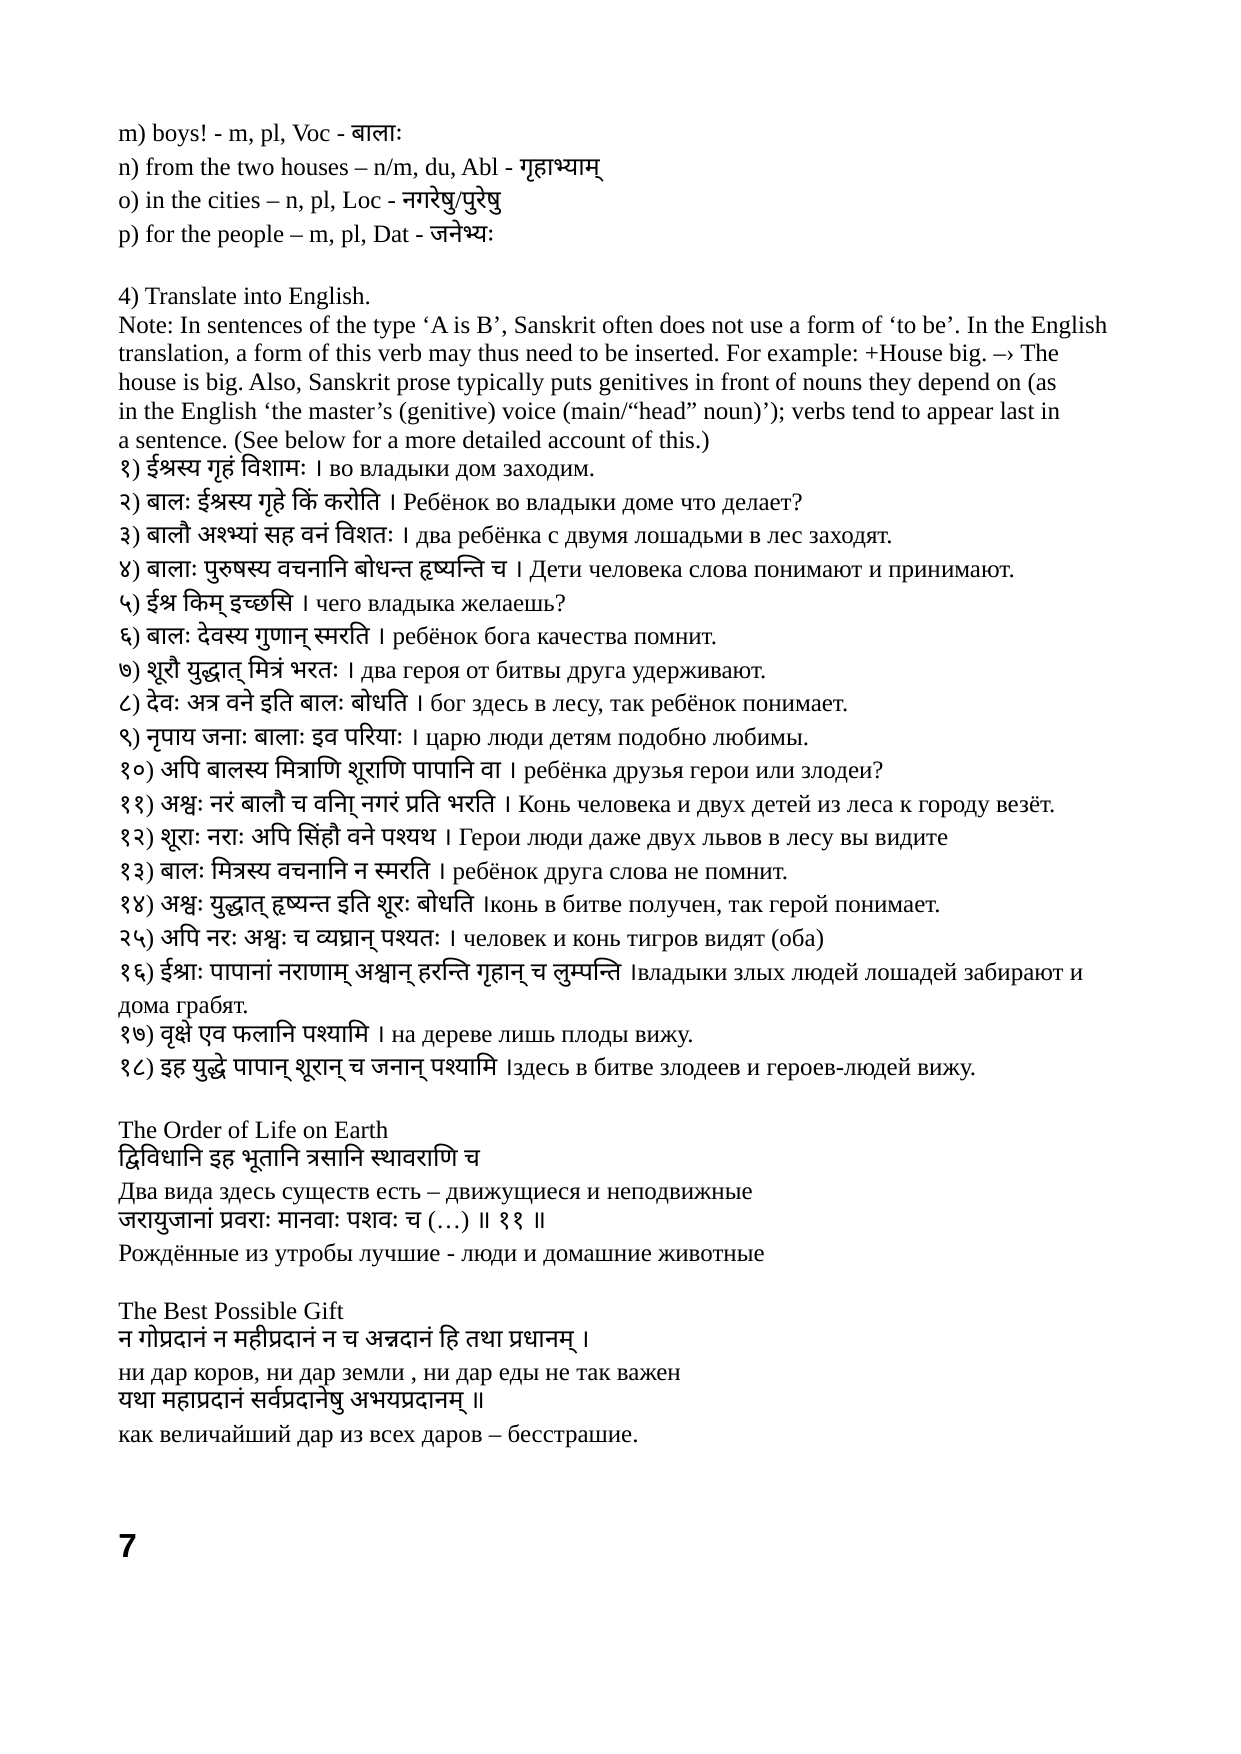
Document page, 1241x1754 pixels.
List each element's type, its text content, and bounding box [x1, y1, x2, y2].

text ७) शूरौ युद्धात् मित्रं भरतः । два героя от битвы друга удерживают. [118, 655, 1122, 688]
text न गोप्रदानं न महीप्रदानं न च अन्नदानं हि तथा प्रधानम् । [118, 1325, 1122, 1357]
text Два вида здесь существ есть – движущиеся и неподвижные [118, 1176, 1122, 1205]
text १८) इह युद्धे पापान् शूरान् च जनान् पश्यामि ।здесь в битве злодеев и героев-людей вижу. [118, 1052, 1122, 1086]
text १) ईश्रस्य गृहं विशामः । во владыки дом заходим. [118, 453, 1122, 487]
text The Best Possible Gift [118, 1296, 1122, 1325]
text ११) अश्वः नरं बालौ च वनाि् नगरं प्रति भरति । Конь человека и двух детей из леса к городу везёт. [118, 789, 1122, 822]
text १०) अपि बालस्य मित्राणि शूराणि पापानि वा । ребёнка друзья герои или злодеи? [118, 755, 1122, 789]
text ५) ईश्र किम् इच्छसि । чего владыка желаешь? [118, 588, 1122, 621]
text ३) बालौ अश्भ्यां सह वनं विशतः । два ребёнка с двумя лошадьми в лес заходят. [118, 521, 1122, 554]
text in the English ‘the master’s (genitive) voice (main/“head” noun)’); verbs tend to appear last in [118, 396, 1122, 425]
text Note: In sentences of the type ‘A is B’, Sanskrit often does not use a form of ‘to be’. In the English [118, 310, 1122, 338]
text The Order of Life on Earth [118, 1115, 1122, 1143]
text १२) शूराः नराः अपि सिंहौ वने पश्यथ । Герои люди даже двух львов в лесу вы видите [118, 822, 1122, 856]
text १६) ईश्राः पापानां नराणाम् अश्वान् हरन्ति गृहान् च लुम्पन्ति ।владыки злых людей лошадей забирают и дома грабят. [118, 957, 1122, 1019]
text १७) वृक्षे एव फलानि पश्यामि । на дереве лишь плоды вижу. [118, 1019, 1122, 1052]
text a sentence. (See below for a more detailed account of this.) [118, 425, 1122, 453]
text २५) अपि नरः अश्वः च व्यघ्रान् पश्यतः । человек и конь тигров видят (оба) [118, 923, 1122, 957]
text १४) अश्वः युद्धात् हृष्यन्त इति शूरः बोधति ।конь в битве получен, так герой понимает. [118, 889, 1122, 923]
subtitle 7 [118, 1526, 1122, 1564]
text house is big. Also, Sanskrit prose typically puts genitives in front of nouns they depend on (as [118, 367, 1122, 396]
text m) boys! - m, pl, Voc - बालाः [118, 118, 1122, 152]
text n) from the two houses – n/m, du, Abl - गृहाभ्याम् [118, 152, 1122, 185]
text p) for the people – m, pl, Dat - जनेभ्यः [118, 219, 1122, 252]
text ९) नृपाय जनाः बालाः इव परियाः । царю люди детям подобно любимы. [118, 722, 1122, 755]
text ६) बालः देवस्य गुणान् स्मरति । ребёнок бога качества помнит. [118, 621, 1122, 655]
text ни дар коров, ни дар земли , ни дар еды не так важен [118, 1357, 1122, 1386]
text translation, a form of this verb may thus need to be inserted. For example: +House big. –› The [118, 338, 1122, 367]
text 4) Translate into English. [118, 281, 1122, 310]
text द्विविधानि इह भूतानि त्रसानि स्थावराणि च [118, 1143, 1122, 1176]
text जरायुजानां प्रवराः मानवाः पशवः च (…) ॥ ११ ॥ [118, 1205, 1122, 1238]
text २) बालः ईश्रस्य गृहे किं करोति । Ребёнок во владыки доме что делает? [118, 487, 1122, 521]
text o) in the cities – n, pl, Loc - नगरेषु/पुरेषु [118, 185, 1122, 219]
text ८) देवः अत्र वने इति बालः बोधति । бог здесь в лесу, так ребёнок понимает. [118, 688, 1122, 722]
text как величайший дар из всех даров – бесстрашие. [118, 1419, 1122, 1447]
text ४) बालाः पुरुषस्य वचनानि बोधन्त हृष्यन्ति च । Дети человека слова понимают и принимают. [118, 554, 1122, 588]
text १३) बालः मित्रस्य वचनानि न स्मरति । ребёнок друга слова не помнит. [118, 856, 1122, 889]
text Рождённые из утробы лучшие - люди и домашние животные [118, 1238, 1122, 1267]
text यथा महाप्रदानं सर्वप्रदानेषु अभयप्रदानम् ॥ [118, 1386, 1122, 1419]
